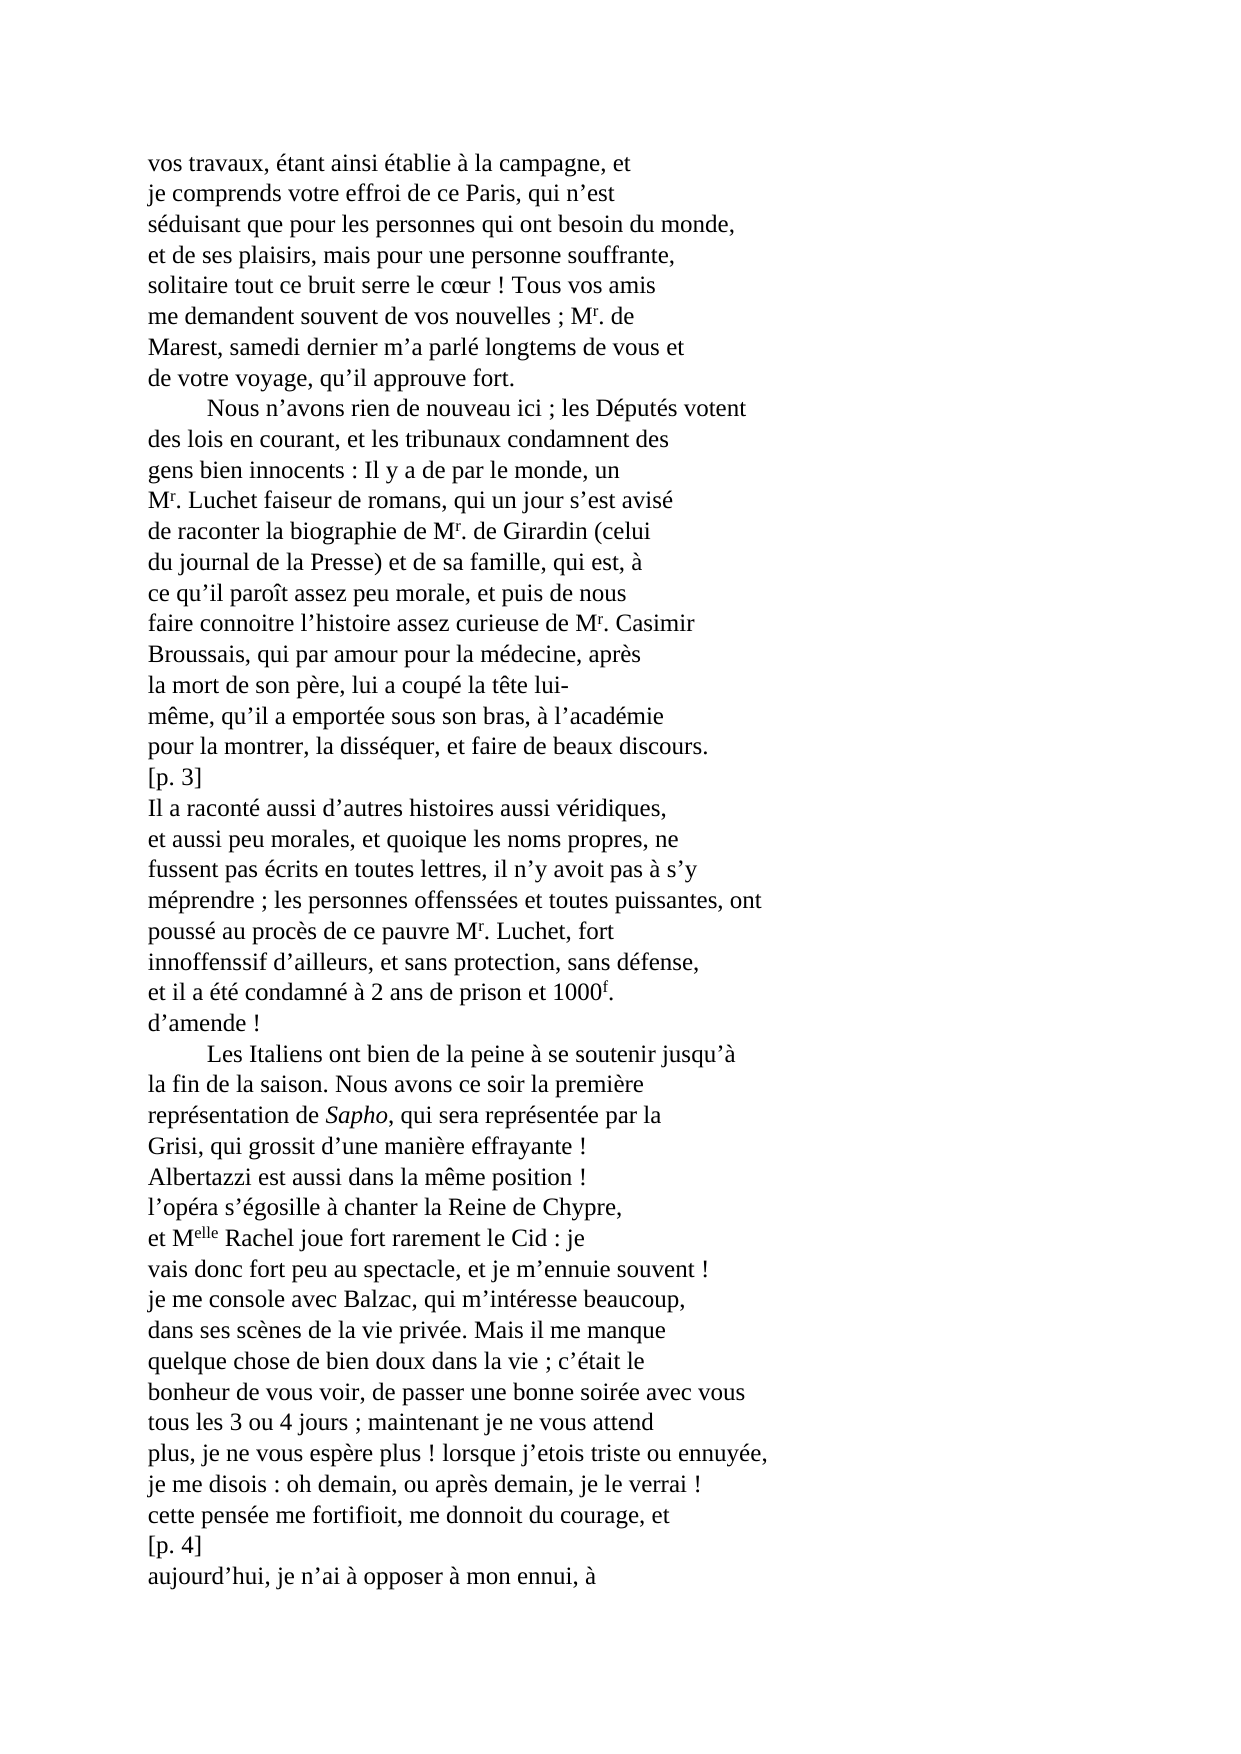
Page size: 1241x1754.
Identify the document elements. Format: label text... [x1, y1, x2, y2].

text gens bien innocents : Il y a de par le monde, un [148, 455, 1093, 484]
text l’opéra s’égosille à chanter la Reine de Chypre, [148, 1192, 1093, 1221]
text faire connoitre l’histoire assez curieuse de Mr. Casimir [148, 608, 1093, 637]
text Marest, samedi dernier m’a parlé longtems de vous et [148, 332, 1093, 361]
text pour la montrer, la disséquer, et faire de beaux discours. [148, 731, 1093, 760]
text innoffenssif d’ailleurs, et sans protection, sans défense, [148, 947, 1093, 975]
text du journal de la Presse) et de sa famille, qui est, à [148, 547, 1093, 576]
text solitaire tout ce bruit serre le cœur ! Tous vos amis [148, 271, 1093, 299]
text la fin de la saison. Nous avons ce soir la première [148, 1069, 1093, 1098]
text Grisi, qui grossit d’une manière effrayante ! [148, 1131, 1093, 1160]
text dans ses scènes de la vie privée. Mais il me manque [148, 1315, 1093, 1344]
text et aussi peu morales, et quoique les noms propres, ne [148, 824, 1093, 852]
text cette pensée me fortifioit, me donnoit du courage, et [148, 1500, 1093, 1528]
text Broussais, qui par amour pour la médecine, après [148, 639, 1093, 668]
text Les Italiens ont bien de la peine à se soutenir jusqu’à [148, 1039, 1093, 1067]
text même, qu’il a emportée sous son bras, à l’académie [148, 701, 1093, 729]
text séduisant que pour les personnes qui ont besoin du monde, [148, 209, 1093, 238]
text fussent pas écrits en toutes lettres, il n’y avoit pas à s’y [148, 854, 1093, 883]
text [p. 4] [148, 1530, 1093, 1559]
text je comprends votre effroi de ce Paris, qui n’est [148, 178, 1093, 207]
text Albertazzi est aussi dans la même position ! [148, 1162, 1093, 1190]
text et il a été condamné à 2 ans de prison et 1000f. [148, 977, 1093, 1006]
text Mr. Luchet faiseur de romans, qui un jour s’est avisé [148, 486, 1093, 514]
text [p. 3] [148, 762, 1093, 791]
text de votre voyage, qu’il approuve fort. [148, 363, 1093, 391]
text poussé au procès de ce pauvre Mr. Luchet, fort [148, 916, 1093, 944]
text Nous n’avons rien de nouveau ici ; les Députés votent [148, 393, 1093, 422]
text plus, je ne vous espère plus ! lorsque j’etois triste ou ennuyée, [148, 1438, 1093, 1467]
text méprendre ; les personnes offenssées et toutes puissantes, ont [148, 885, 1093, 914]
text la mort de son père, lui a coupé la tête lui- [148, 670, 1093, 699]
text ce qu’il paroît assez peu morale, et puis de nous [148, 578, 1093, 607]
text vos travaux, étant ainsi établie à la campagne, et [148, 148, 1093, 176]
text Il a raconté aussi d’autres histoires aussi véridiques, [148, 793, 1093, 822]
text de raconter la biographie de Mr. de Girardin (celui [148, 516, 1093, 545]
text d’amende ! [148, 1008, 1093, 1037]
text aujourd’hui, je n’ai à opposer à mon ennui, à [148, 1561, 1093, 1590]
text vais donc fort peu au spectacle, et je m’ennuie souvent ! [148, 1254, 1093, 1283]
text représentation de Sapho, qui sera représentée par la [148, 1100, 1093, 1129]
text je me console avec Balzac, qui m’intéresse beaucoup, [148, 1284, 1093, 1313]
text me demandent souvent de vos nouvelles ; Mr. de [148, 301, 1093, 330]
text bonheur de vous voir, de passer une bonne soirée avec vous [148, 1377, 1093, 1406]
text quelque chose de bien doux dans la vie ; c’était le [148, 1346, 1093, 1375]
text des lois en courant, et les tribunaux condamnent des [148, 424, 1093, 453]
text et de ses plaisirs, mais pour une personne souffrante, [148, 240, 1093, 268]
text et Melle Rachel joue fort rarement le Cid : je [148, 1223, 1093, 1252]
text tous les 3 ou 4 jours ; maintenant je ne vous attend [148, 1407, 1093, 1436]
text je me disois : oh demain, ou après demain, je le verrai ! [148, 1469, 1093, 1498]
